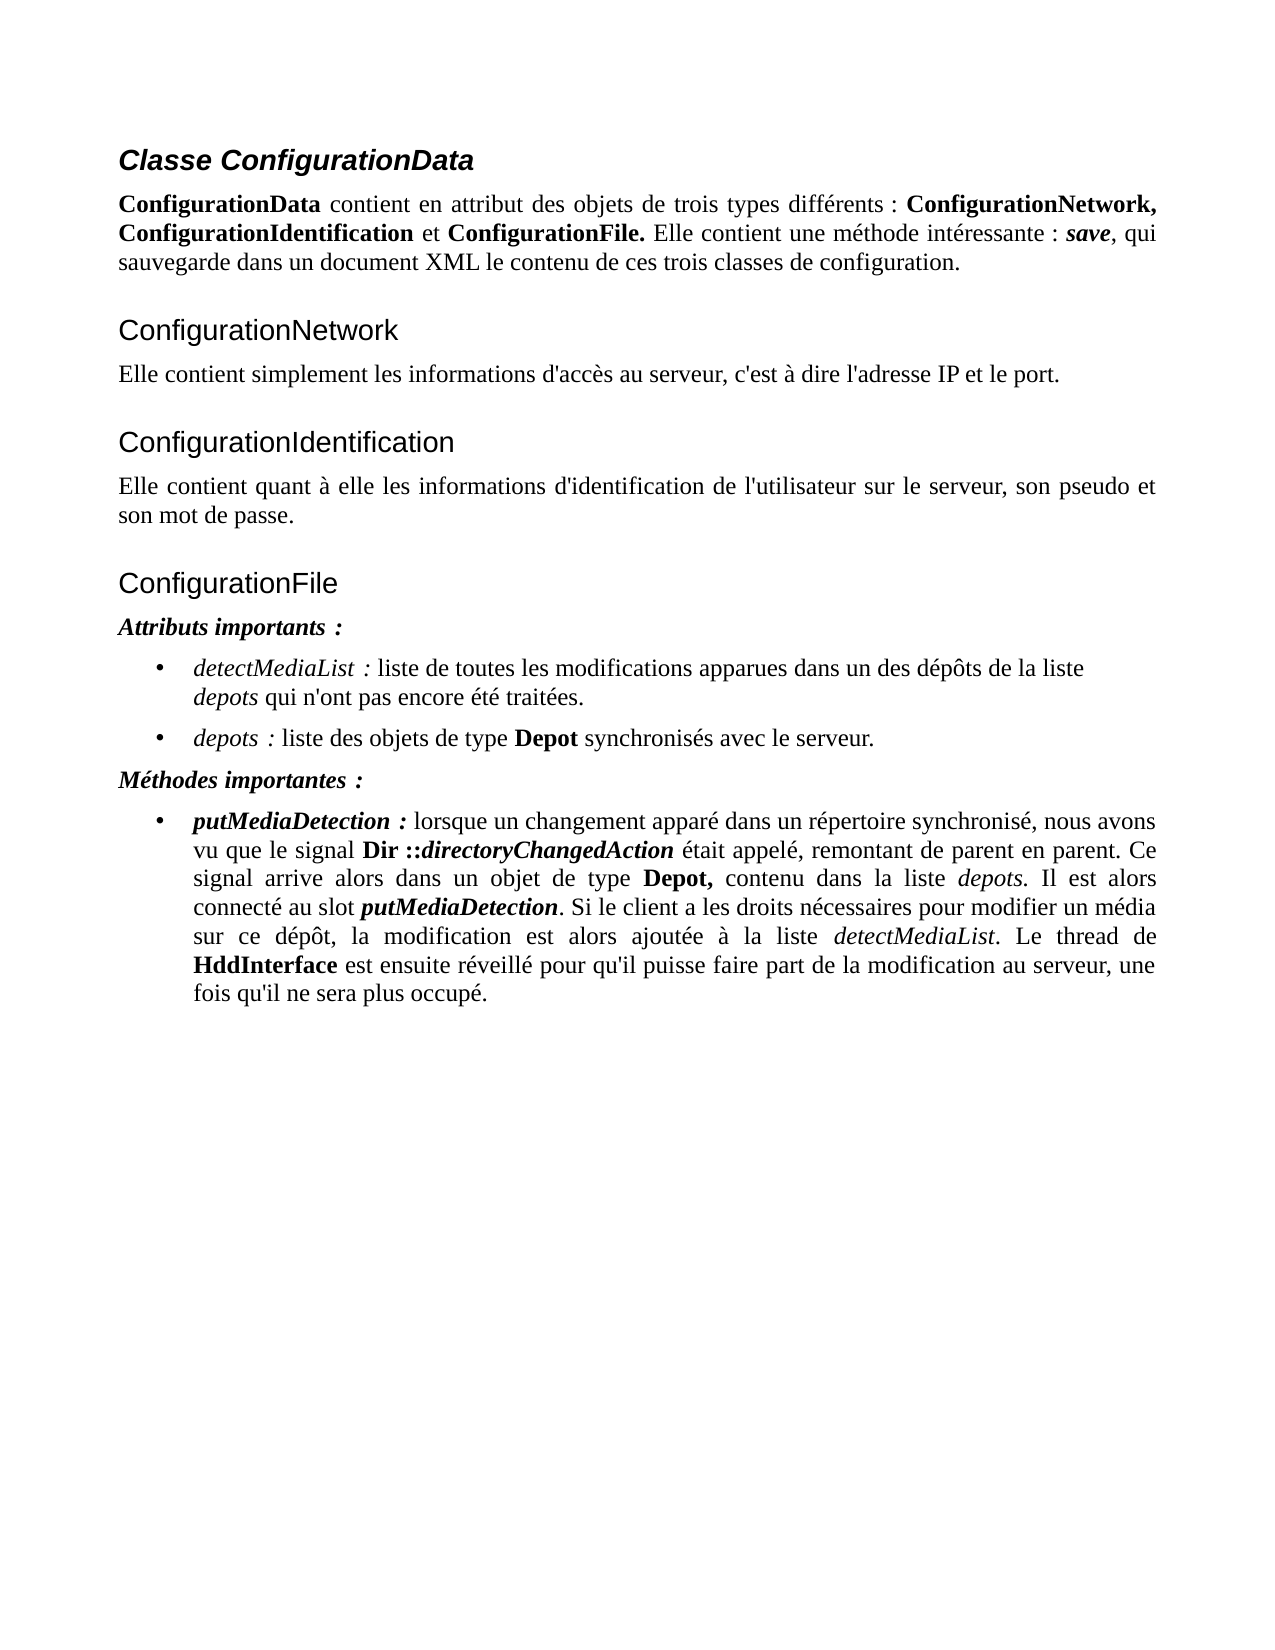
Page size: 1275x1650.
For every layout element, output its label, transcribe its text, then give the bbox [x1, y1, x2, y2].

subtitle ConfigurationIdentification [118, 425, 1157, 459]
text Elle contient simplement les informations d'accès au serveur, c'est à dire l'adresse IP et le port. [118, 359, 1157, 388]
list depots : liste des objets de type Depot synchronisés avec le serveur. [156, 723, 1157, 752]
subtitle Classe ConfigurationData [118, 143, 1157, 177]
list detectMediaList : liste de toutes les modifications apparues dans un des dépôts de la liste depots qui n'ont pas encore été traitées. [156, 653, 1157, 711]
text Attributs importants : [118, 612, 1157, 641]
subtitle ConfigurationNetwork [118, 313, 1157, 346]
subtitle ConfigurationFile [118, 566, 1157, 600]
text Elle contient quant à elle les informations d'identification de l'utilisateur sur le serveur, son pseudo et son mot de passe. [118, 471, 1157, 529]
text ConfigurationData contient en attribut des objets de trois types différents : ConfigurationNetwork, ConfigurationIdentification et ConfigurationFile. Elle contient une méthode intéressante : save, qui sauvegarde dans un document XML le contenu de ces trois classes de configuration. [118, 189, 1157, 275]
text Méthodes importantes : [118, 765, 1157, 793]
list putMediaDetection : lorsque un changement apparé dans un répertoire synchronisé, nous avons vu que le signal Dir ::directoryChangedAction était appelé, remontant de parent en parent. Ce signal arrive alors dans un objet de type Depot, contenu dans la liste depots. Il est alors connecté au slot putMediaDetection. Si le client a les droits nécessaires pour modifier un média sur ce dépôt, la modification est alors ajoutée à la liste detectMediaList. Le thread de HddInterface est ensuite réveillé pour qu'il puisse faire part de la modification au serveur, une fois qu'il ne sera plus occupé. [156, 806, 1157, 1007]
